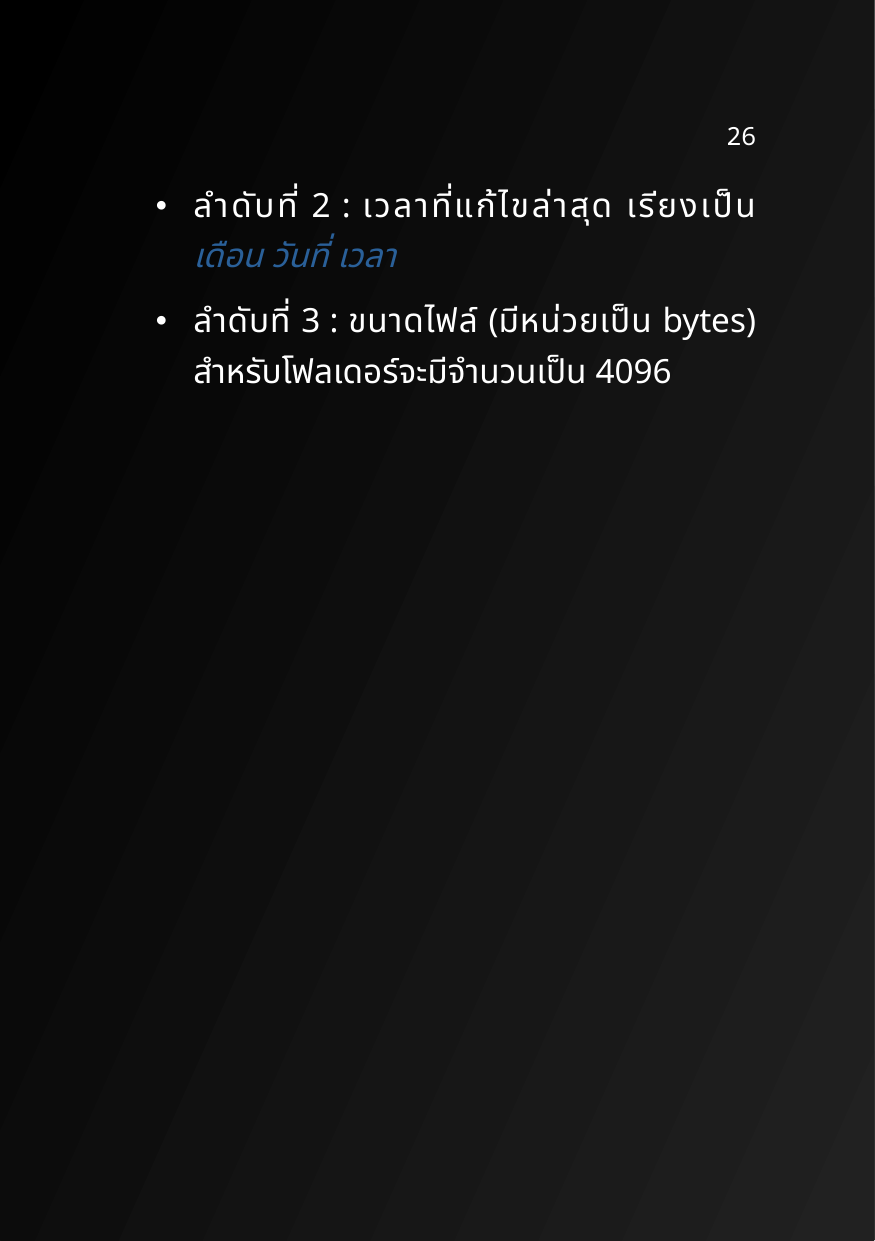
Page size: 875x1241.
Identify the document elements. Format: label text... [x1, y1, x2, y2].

list ลำดับที่ 2 : เวลาที่แก้ไขล่าสุด เรียงเป็น เดือน วันที่ เวลา [156, 182, 756, 283]
list ลำดับที่ 3 : ขนาดไฟล์ (มีหน่วยเป็น bytes) สำหรับโฟลเดอร์จะมีจำนวนเป็น 4096 [156, 297, 756, 398]
